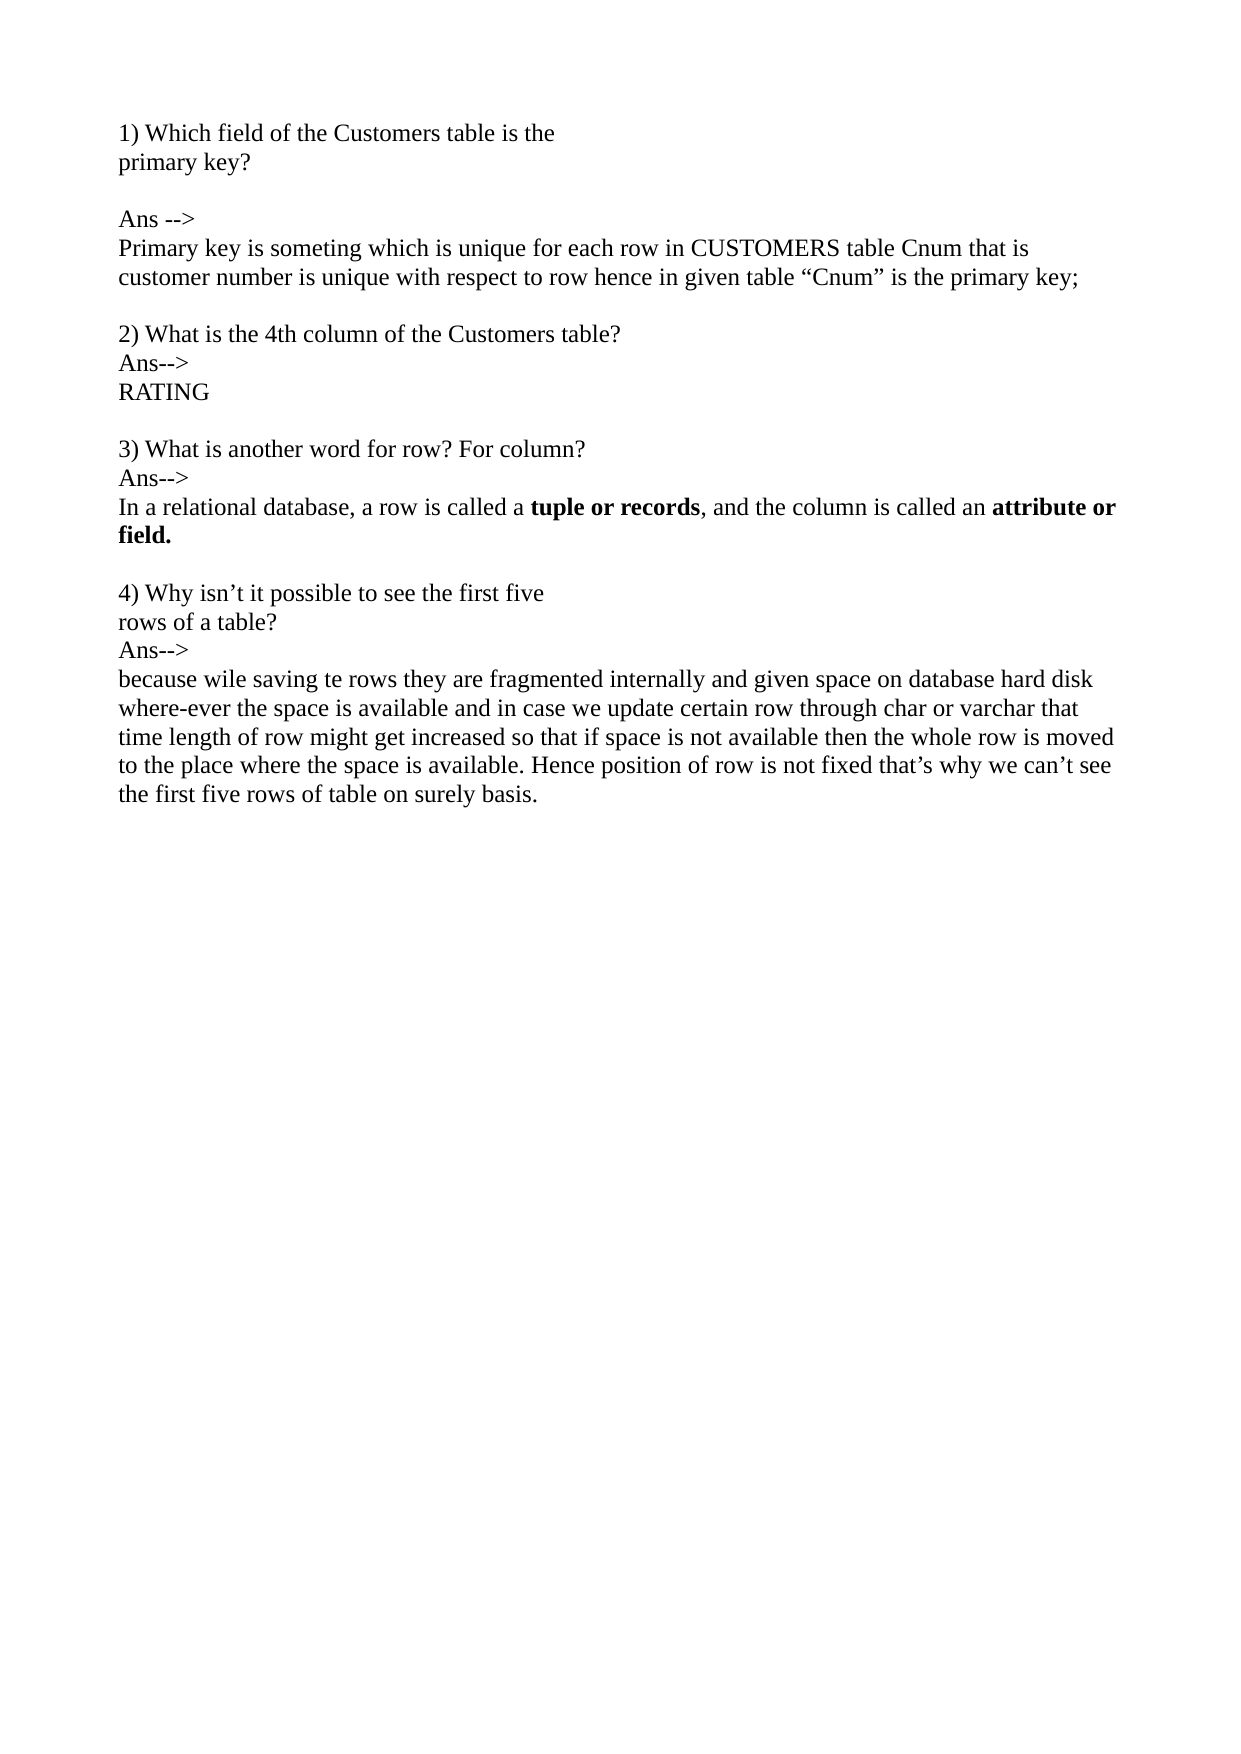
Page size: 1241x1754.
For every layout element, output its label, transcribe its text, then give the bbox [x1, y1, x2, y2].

text Ans--> [118, 636, 1122, 664]
text primary key? [118, 147, 1122, 176]
text Primary key is someting which is unique for each row in CUSTOMERS table Cnum that is customer number is unique with respect to row hence in given table “Cnum” is the primary key; [118, 233, 1122, 291]
text In a relational database, a row is called a tuple or records, and the column is called an attribute or field. [118, 492, 1122, 549]
text Ans--> [118, 348, 1122, 377]
text 3) What is another word for row? For column? [118, 434, 1122, 463]
text RATING [118, 377, 1122, 406]
text 4) Why isn’t it possible to see the first five [118, 578, 1122, 607]
text because wile saving te rows they are fragmented internally and given space on database hard disk where-ever the space is available and in case we update certain row through char or varchar that time length of row might get increased so that if space is not available then the whole row is moved to the place where the space is available. Hence position of row is not fixed that’s why we can’t see the first five rows of table on surely basis. [118, 664, 1122, 808]
text 2) What is the 4th column of the Customers table? [118, 319, 1122, 348]
text Ans --> [118, 204, 1122, 233]
text Ans--> [118, 463, 1122, 492]
text rows of a table? [118, 607, 1122, 636]
text 1) Which field of the Customers table is the [118, 118, 1122, 147]
